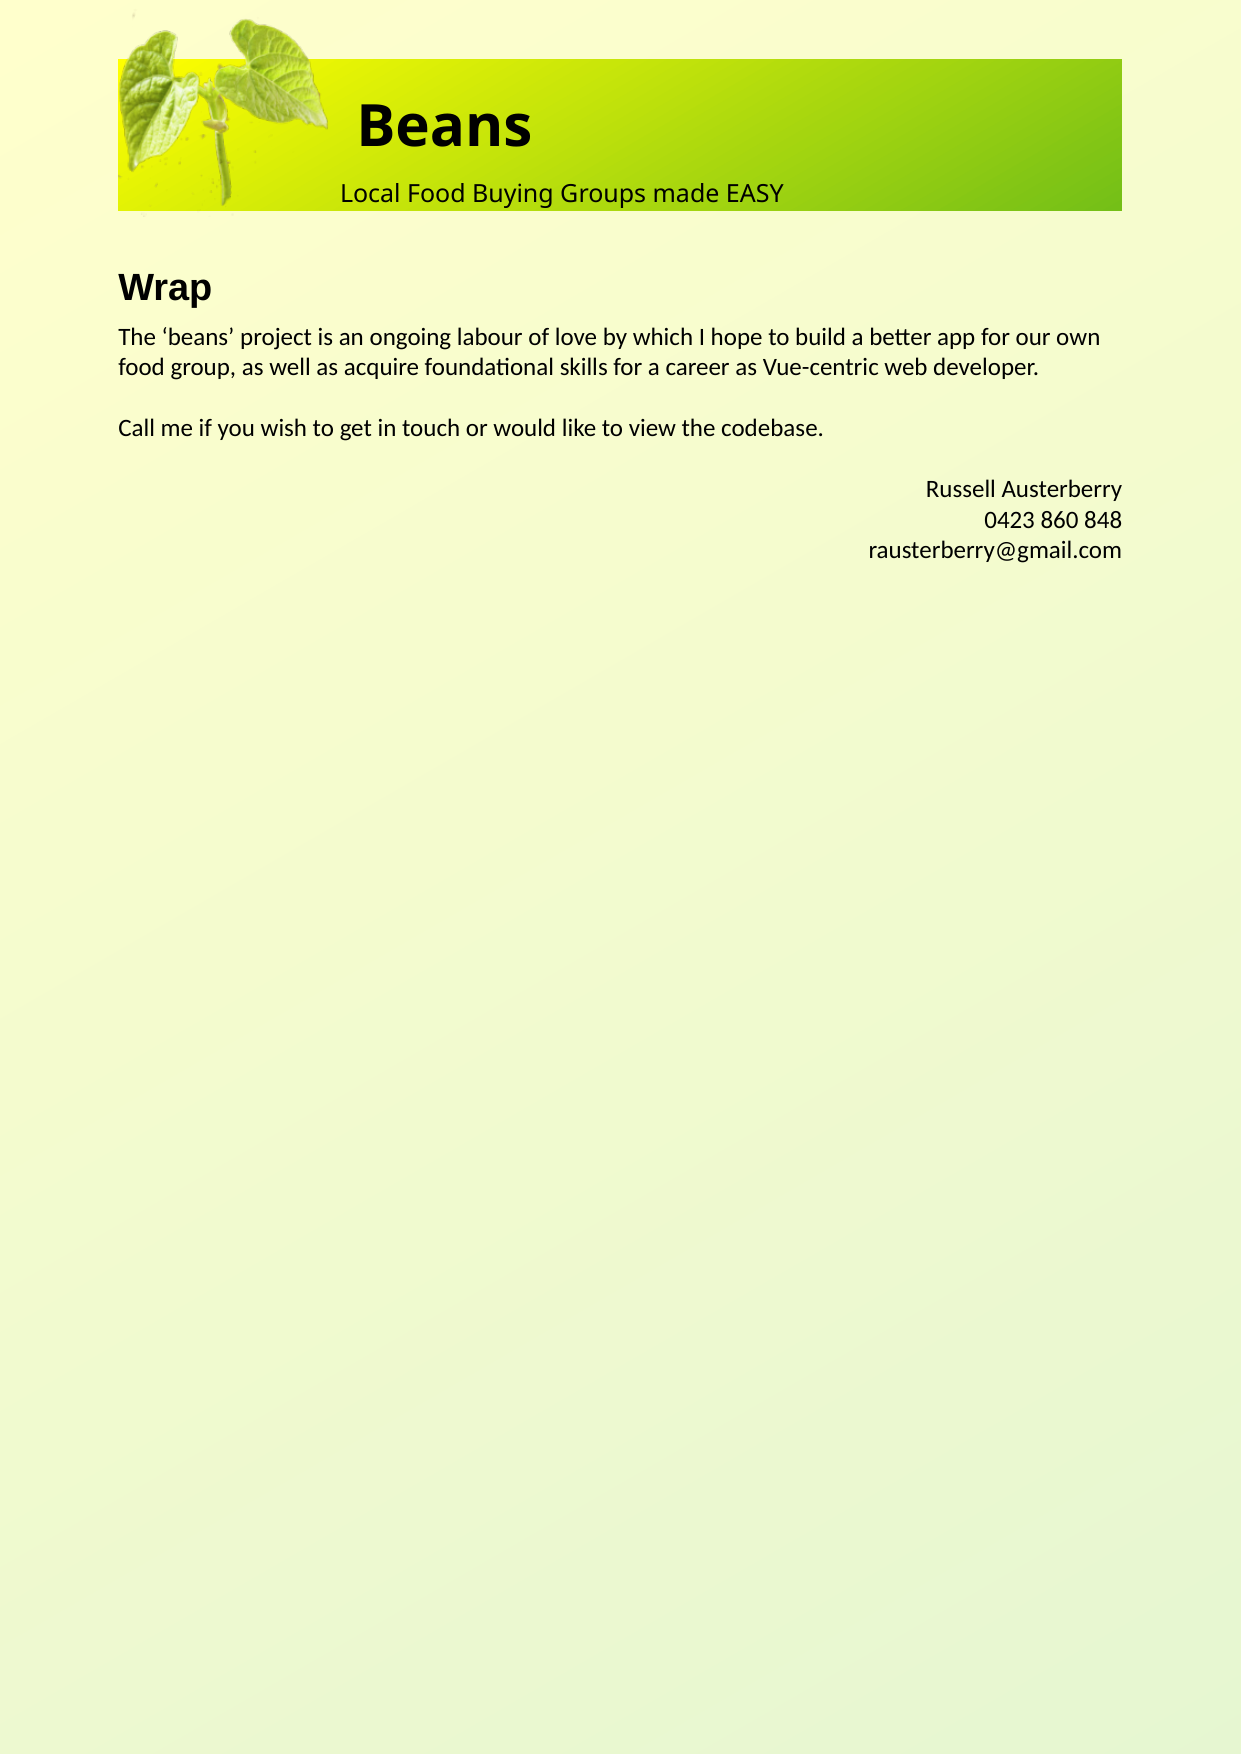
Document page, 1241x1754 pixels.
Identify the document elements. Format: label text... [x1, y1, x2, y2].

text 0423 860 848 rausterberry@gmail.com [118, 504, 1122, 565]
text The ‘beans’ project is an ongoing labour of love by which I hope to build a better app for our own food group, as well as acquire foundational skills for a career as Vue-centric web developer. [118, 321, 1122, 382]
text Call me if you wish to get in touch or would like to view the codebase. [118, 412, 1122, 443]
text Russell Austerberry [118, 473, 1122, 504]
subtitle Wrap [118, 264, 1122, 308]
